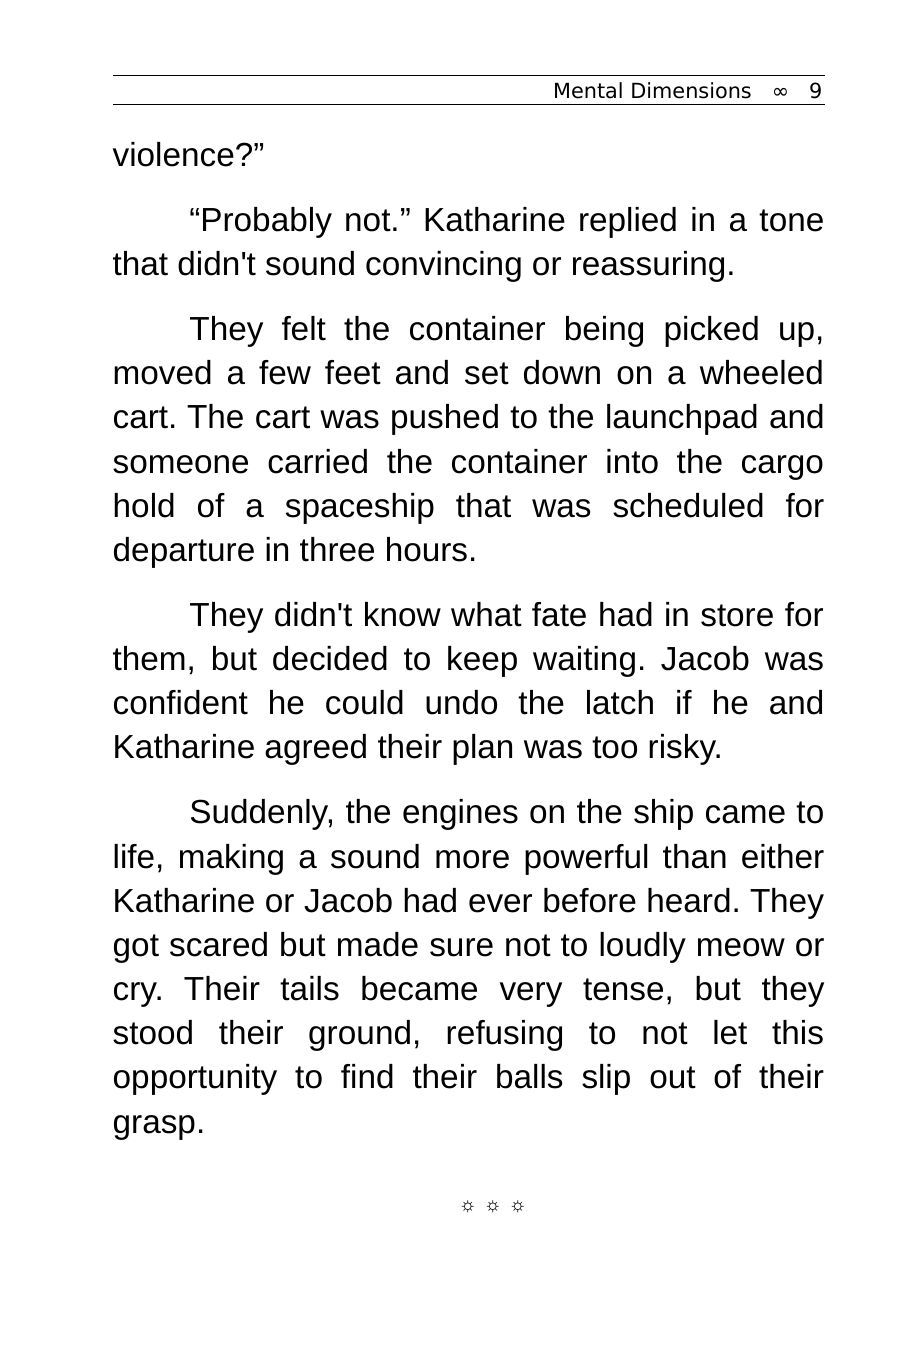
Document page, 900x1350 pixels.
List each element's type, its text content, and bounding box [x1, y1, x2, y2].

text ☼ ☼ ☼ [112, 1194, 825, 1217]
text They didn't know what fate had in store for them, but decided to keep waiting. Jacob was confident he could undo the latch if he and Katharine agreed their plan was too risky. [112, 595, 825, 766]
text “Probably not.” Katharine replied in a tone that didn't sound convincing or reassuring. [112, 200, 825, 283]
text Suddenly, the engines on the ship came to life, making a sound more powerful than either Katharine or Jacob had ever before heard. They got scared but made sure not to loudly meow or cry. Their tails became very tense, but they stood their ground, refusing to not let this opportunity to find their balls slip out of their grasp. [112, 792, 825, 1140]
text violence?” [112, 135, 825, 173]
text They felt the container being picked up, moved a few feet and set down on a wheeled cart. The cart was pushed to the launchpad and someone carried the container into the cargo hold of a spaceship that was scheduled for departure in three hours. [112, 309, 825, 568]
